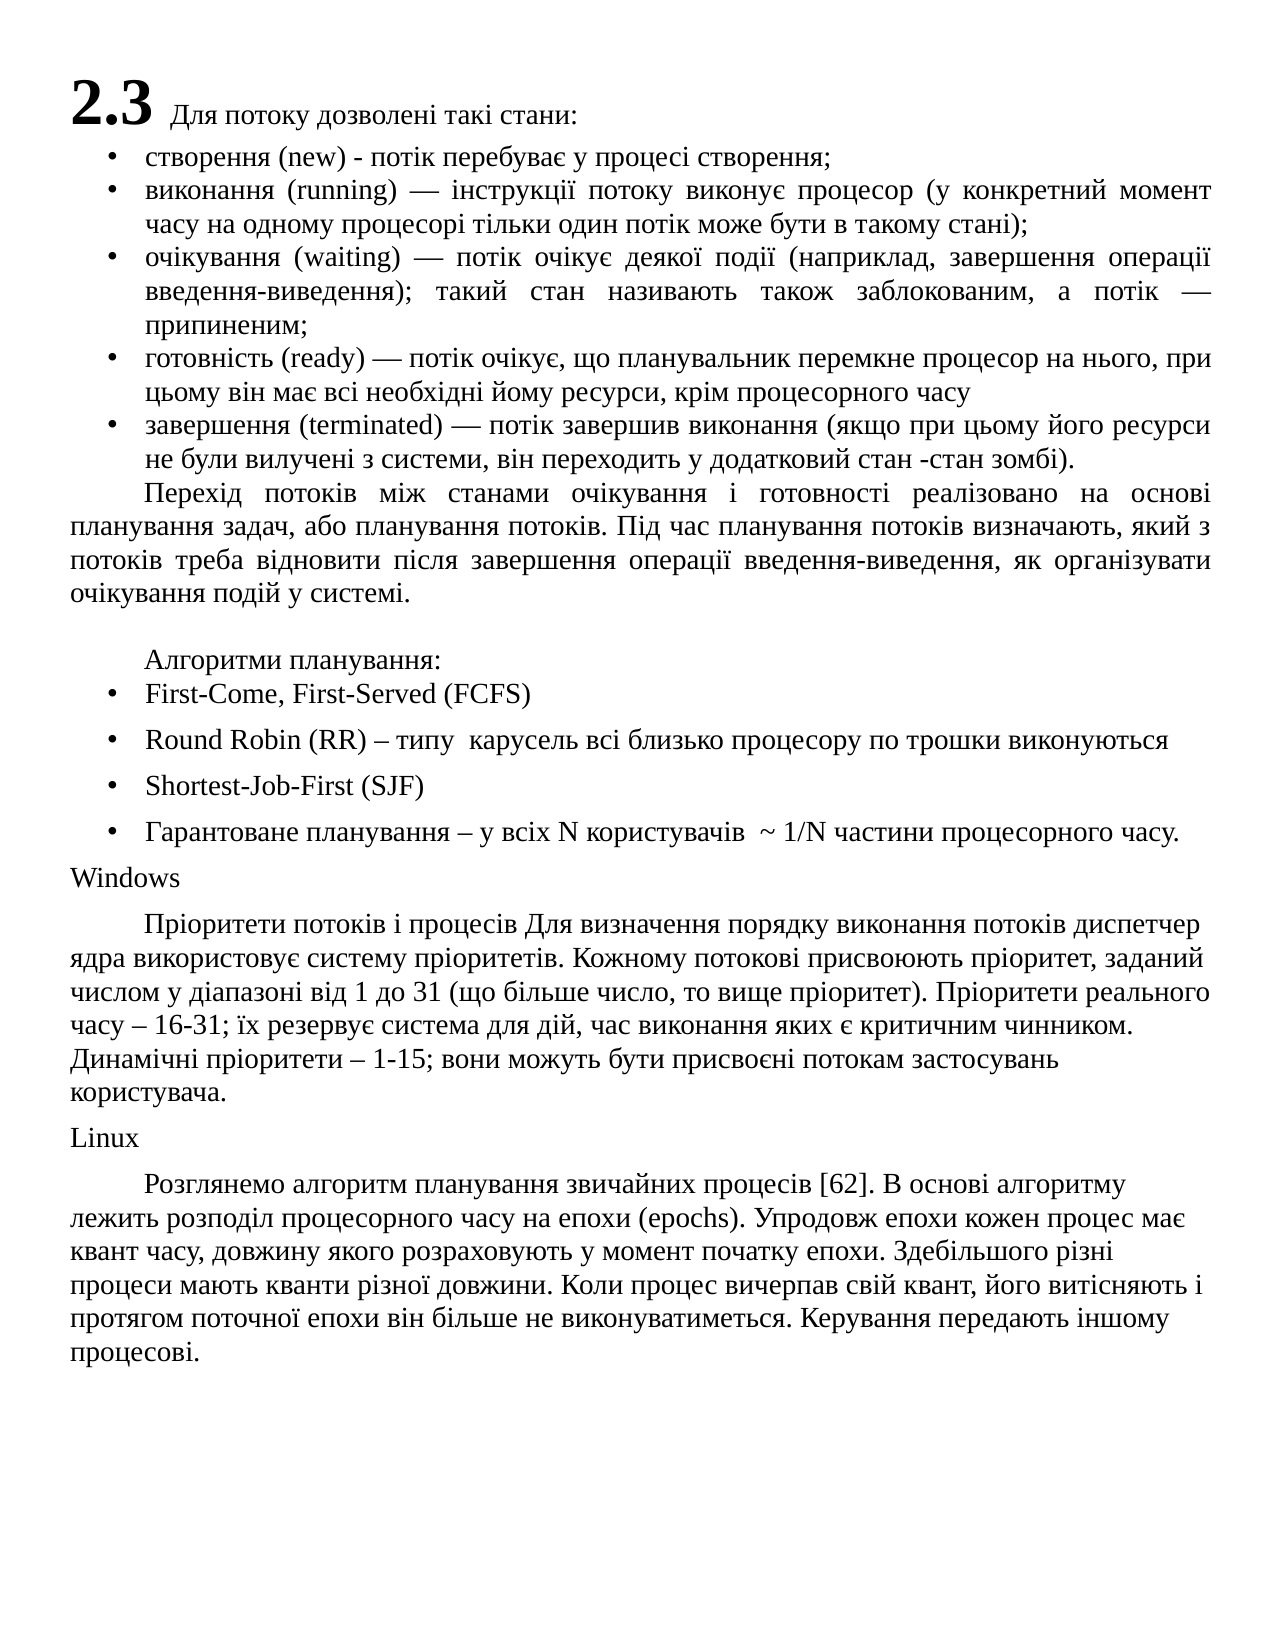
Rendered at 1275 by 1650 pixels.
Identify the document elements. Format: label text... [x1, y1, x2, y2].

text 2.3 Для потоку дозволені такі стани: [70, 62, 1212, 139]
list виконання (running) — інструкції потоку виконує процесор (у конкретний момент часу на одному процесорі тільки один потік може бути в такому стані); [107, 172, 1212, 239]
text Windows [70, 861, 1212, 894]
text Пріоритети потоків і процесів Для визначення порядку виконання потоків диспетчер ядра використовує систему пріоритетів. Кожному потокові присвоюють пріоритет, заданий числом у діапазоні від 1 до 31 (що більше число, то вище пріоритет). Пріоритети реального часу – 16-31; їх резервує система для дій, час виконання яких є критичним чинником. Динамічні пріоритети – 1-15; вони можуть бути присвоєні потокам застосувань користувача. [70, 907, 1212, 1108]
list Round Robin (RR) – типу карусель всі близько процесору по трошки виконуються [107, 722, 1212, 756]
text Розглянемо алгоритм планування звичайних процесів [62]. В основі алгоритму лежить розподіл процесорного часу на епохи (epochs). Упродовж епохи кожен процес має квант часу, довжину якого розраховують у момент початку епохи. Здебільшого різні процеси мають кванти різної довжини. Коли процес вичерпав свій квант, його витісняють і протягом поточної епохи він більше не виконуватиметься. Керування передають іншому процесові. [70, 1166, 1212, 1435]
text Перехід потоків між станами очікування і готовності реалізовано на основі планування задач, або планування потоків. Під час планування потоків визначають, який з потоків треба відновити після завершення операції введення-виведення, як організувати очікування подій у системі. [70, 475, 1212, 609]
list Гарантоване планування – у всіх N користувачів ~ 1/N частини процесорного часу. [107, 814, 1212, 848]
list First-Come, First-Served (FCFS) [107, 676, 1212, 709]
list створення (new) - потік перебуває у процесі створення; [107, 139, 1212, 172]
list завершення (terminated) — потік завершив виконання (якщо при цьому його ресурси не були вилучені з системи, він переходить у додатковий стан -стан зомбі). [107, 407, 1212, 475]
text Алгоритми планування: [70, 642, 1212, 676]
text Linux [70, 1120, 1212, 1154]
list Shortest-Job-First (SJF) [107, 768, 1212, 802]
list готовність (ready) — потік очікує, що планувальник перемкне процесор на нього, при цьому він має всі необхідні йому ресурси, крім процесорного часу [107, 340, 1212, 407]
list очікування (waiting) — потік очікує деякої події (наприклад, завершення операції введення-виведення); такий стан називають також заблокованим, а потік — припиненим; [107, 239, 1212, 340]
